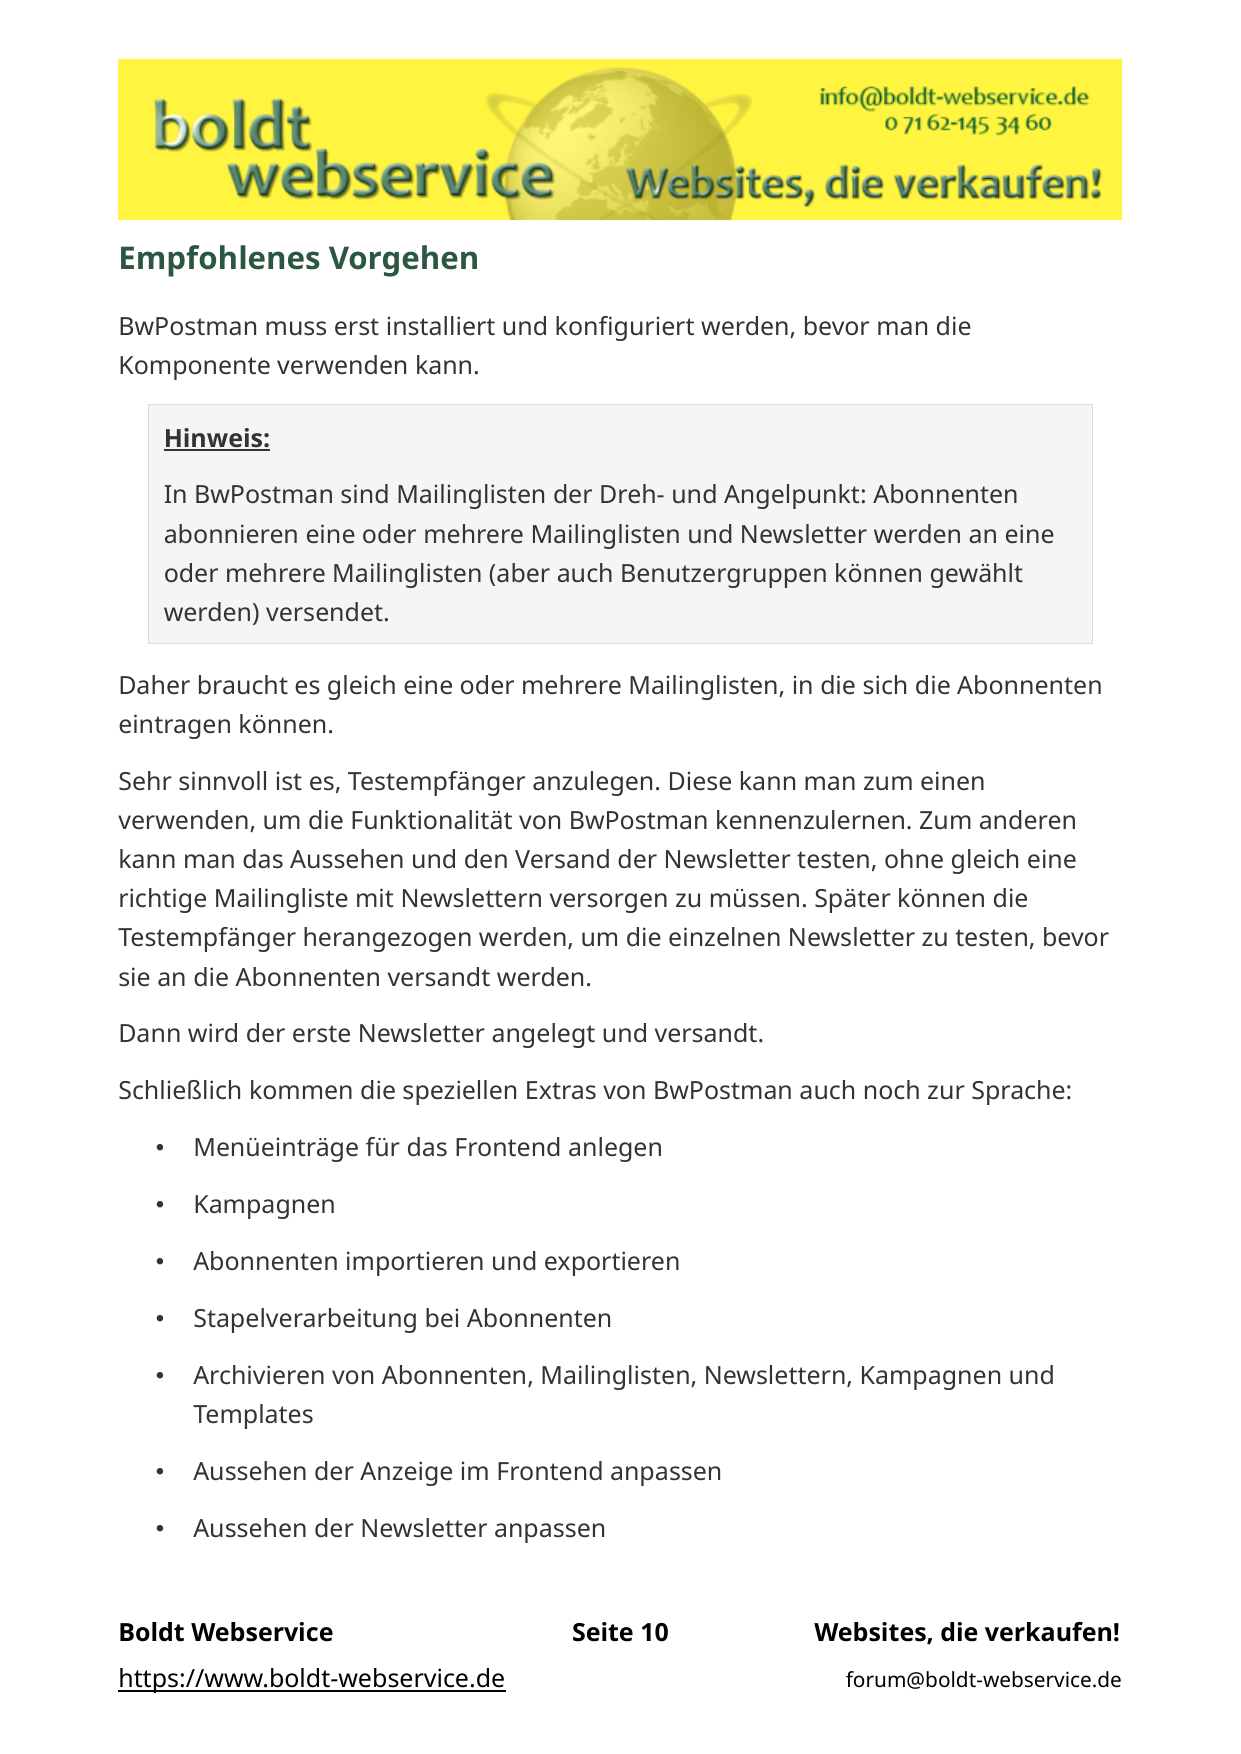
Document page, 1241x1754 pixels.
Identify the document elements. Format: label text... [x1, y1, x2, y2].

text Hinweis: [149, 405, 1092, 454]
list Aussehen der Anzeige im Frontend anpassen [156, 1453, 1122, 1487]
text Daher braucht es gleich eine oder mehrere Mailinglisten, in die sich die Abonnenten eintragen können. [118, 667, 1122, 741]
text Schließlich kommen die speziellen Extras von BwPostman auch noch zur Sprache: [118, 1073, 1122, 1107]
text In BwPostman sind Mailinglisten der Dreh- und Angelpunkt: Abonnenten abonnieren eine oder mehrere Mailinglisten und Newsletter werden an eine oder mehrere Mailinglisten (aber auch Benutzergruppen können gewählt werden) versendet. [149, 461, 1092, 643]
list Menüeinträge für das Frontend anlegen [156, 1130, 1122, 1164]
text BwPostman muss erst installiert und konfiguriert werden, bevor man die Komponente verwenden kann. [118, 308, 1122, 382]
subtitle Empfohlenes Vorgehen [118, 236, 1122, 279]
list Kampagnen [156, 1187, 1122, 1221]
text Sehr sinnvoll ist es, Testempfänger anzulegen. Diese kann man zum einen verwenden, um die Funktionalität von BwPostman kennenzulernen. Zum anderen kann man das Aussehen und den Versand der Newsletter testen, ohne gleich eine richtige Mailingliste mit Newslettern versorgen zu müssen. Später können die Testempfänger herangezogen werden, um die einzelnen Newsletter zu testen, bevor sie an die Abonnenten versandt werden. [118, 763, 1122, 993]
picture [118, 59, 1123, 220]
list Archivieren von Abonnenten, Mailinglisten, Newslettern, Kampagnen und Templates [156, 1357, 1122, 1431]
list Aussehen der Newsletter anpassen [156, 1510, 1122, 1544]
text Dann wird der erste Newsletter angelegt und versandt. [118, 1016, 1122, 1050]
list Abonnenten importieren und exportieren [156, 1243, 1122, 1278]
list Stapelverarbeitung bei Abonnenten [156, 1300, 1122, 1334]
